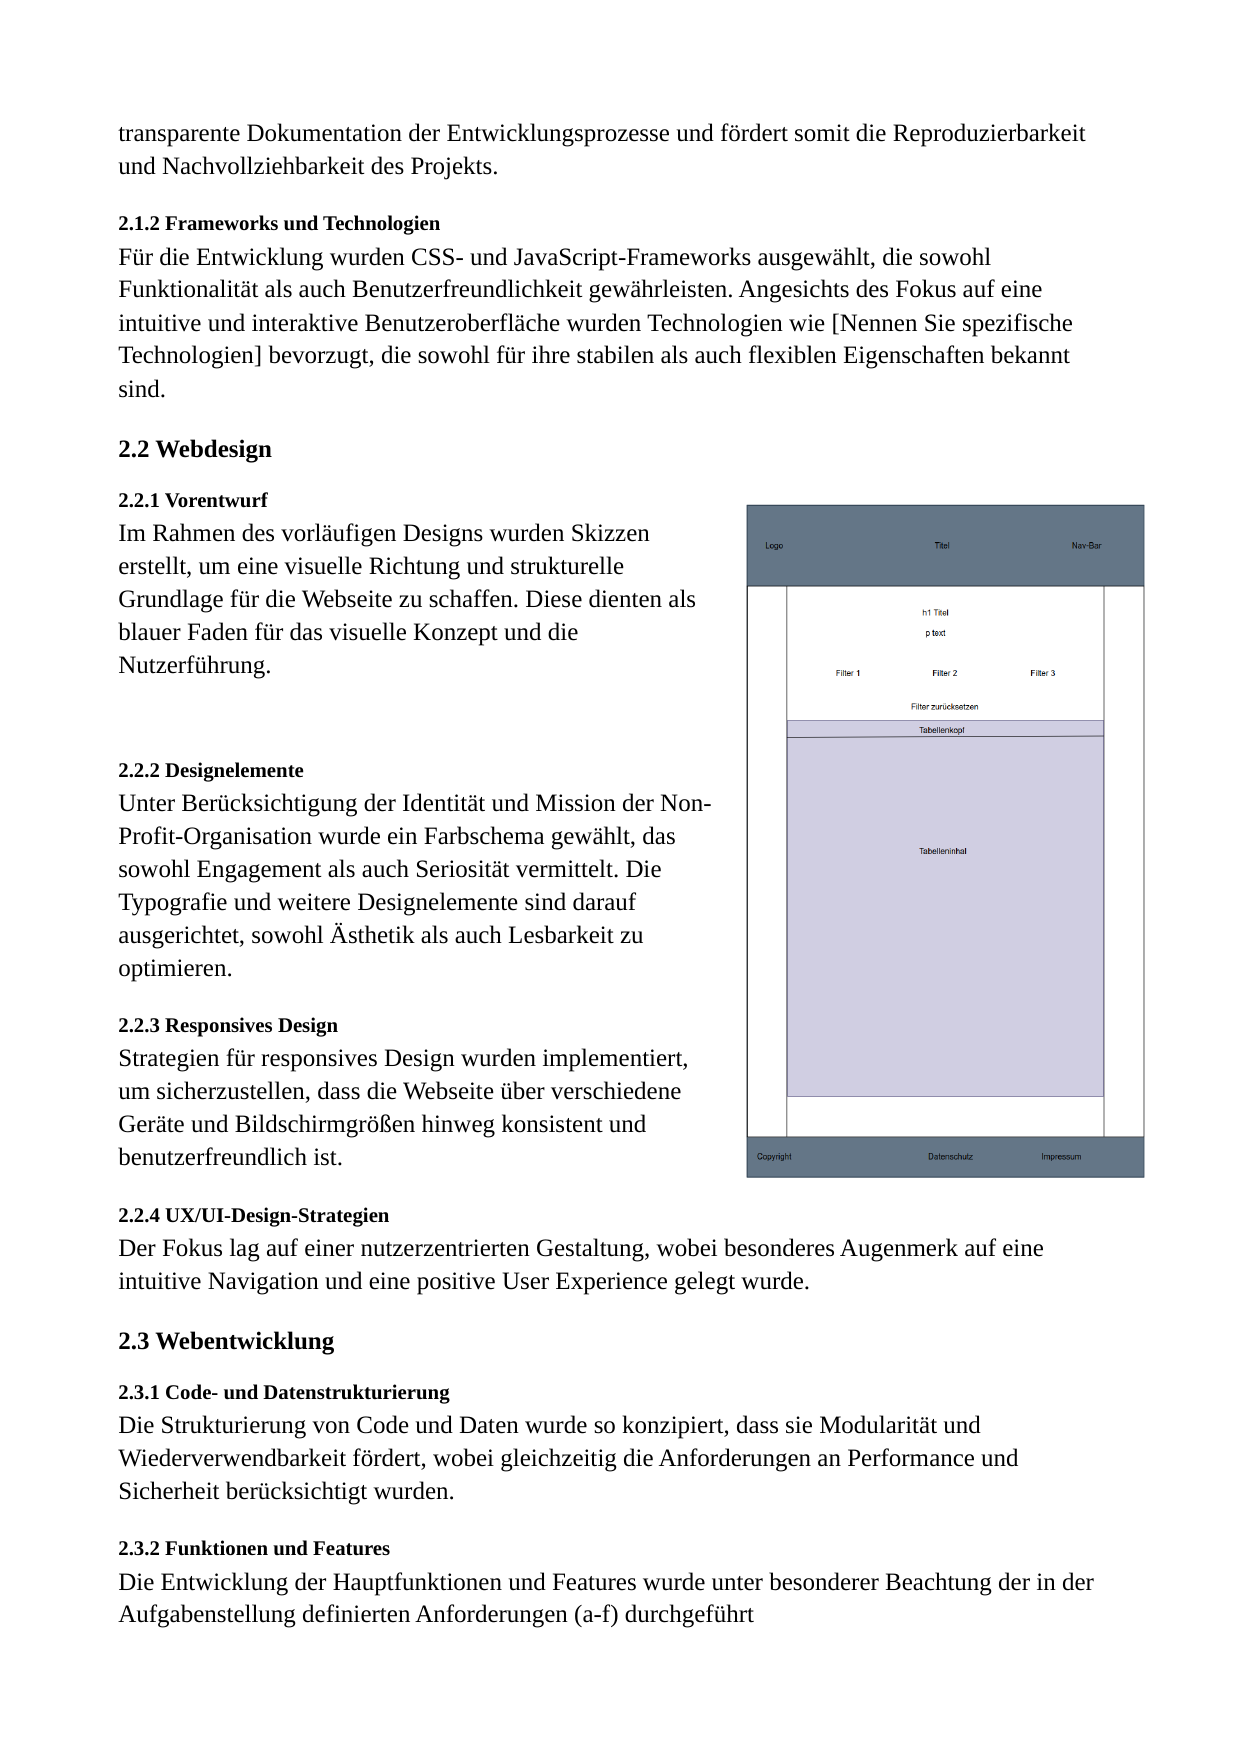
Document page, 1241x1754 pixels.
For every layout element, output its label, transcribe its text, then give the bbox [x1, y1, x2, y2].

subtitle 2.2.2 Designelemente [118, 758, 724, 782]
text Die Strukturierung von Code und Daten wurde so konzipiert, dass sie Modularität und Wiederverwendbarkeit fördert, wobei gleichzeitig die Anforderungen an Performance und Sicherheit berücksichtigt wurden. [118, 1410, 1122, 1505]
subtitle 2.2.4 UX/UI-Design-Strategien [118, 1203, 1122, 1227]
picture [724, 491, 1166, 1187]
subtitle 2.3.2 Funktionen und Features [118, 1536, 1122, 1560]
text Im Rahmen des vorläufigen Designs wurden Skizzen erstellt, um eine visuelle Richtung und strukturelle Grundlage für die Webseite zu schaffen. Diese dienten als blauer Faden für das visuelle Konzept und die Nutzerführung. [118, 518, 724, 679]
text Unter Berücksichtigung der Identität und Mission der Non-Profit-Organisation wurde ein Farbschema gewählt, das sowohl Engagement als auch Seriosität vermittelt. Die Typografie und weitere Designelemente sind darauf ausgerichtet, sowohl Ästhetik als auch Lesbarkeit zu optimieren. [118, 788, 724, 982]
text Strategien für responsives Design wurden implementiert, um sicherzustellen, dass die Webseite über verschiedene Geräte und Bildschirmgrößen hinweg konsistent und benutzerfreundlich ist. [118, 1043, 724, 1171]
text Für die Entwicklung wurden CSS- und JavaScript-Frameworks ausgewählt, die sowohl Funktionalität als auch Benutzerfreundlichkeit gewährleisten. Angesichts des Fokus auf eine intuitive und interaktive Benutzeroberfläche wurden Technologien wie [Nennen Sie spezifische Technologien] bevorzugt, die sowohl für ihre stabilen als auch flexiblen Eigenschaften bekannt sind. [118, 242, 1122, 402]
subtitle 2.3.1 Code- und Datenstrukturierung [118, 1380, 1122, 1404]
text transparente Dokumentation der Entwicklungsprozesse und fördert somit die Reproduzierbarkeit und Nachvollziehbarkeit des Projekts. [118, 118, 1122, 180]
subtitle 2.2 Webdesign [118, 434, 1122, 462]
subtitle 2.3 Webentwicklung [118, 1326, 1122, 1355]
text Der Fokus lag auf einer nutzerzentrierten Gestaltung, wobei besonderes Augenmerk auf eine intuitive Navigation und eine positive User Experience gelegt wurde. [118, 1233, 1122, 1295]
subtitle 2.2.1 Vorentwurf [118, 487, 1122, 512]
subtitle 2.2.3 Responsives Design [118, 1013, 724, 1037]
subtitle 2.1.2 Frameworks und Technologien [118, 211, 1122, 235]
text Die Entwicklung der Hauptfunktionen und Features wurde unter besonderer Beachtung der in der Aufgabenstellung definierten Anforderungen (a-f) durchgeführt [118, 1567, 1122, 1628]
